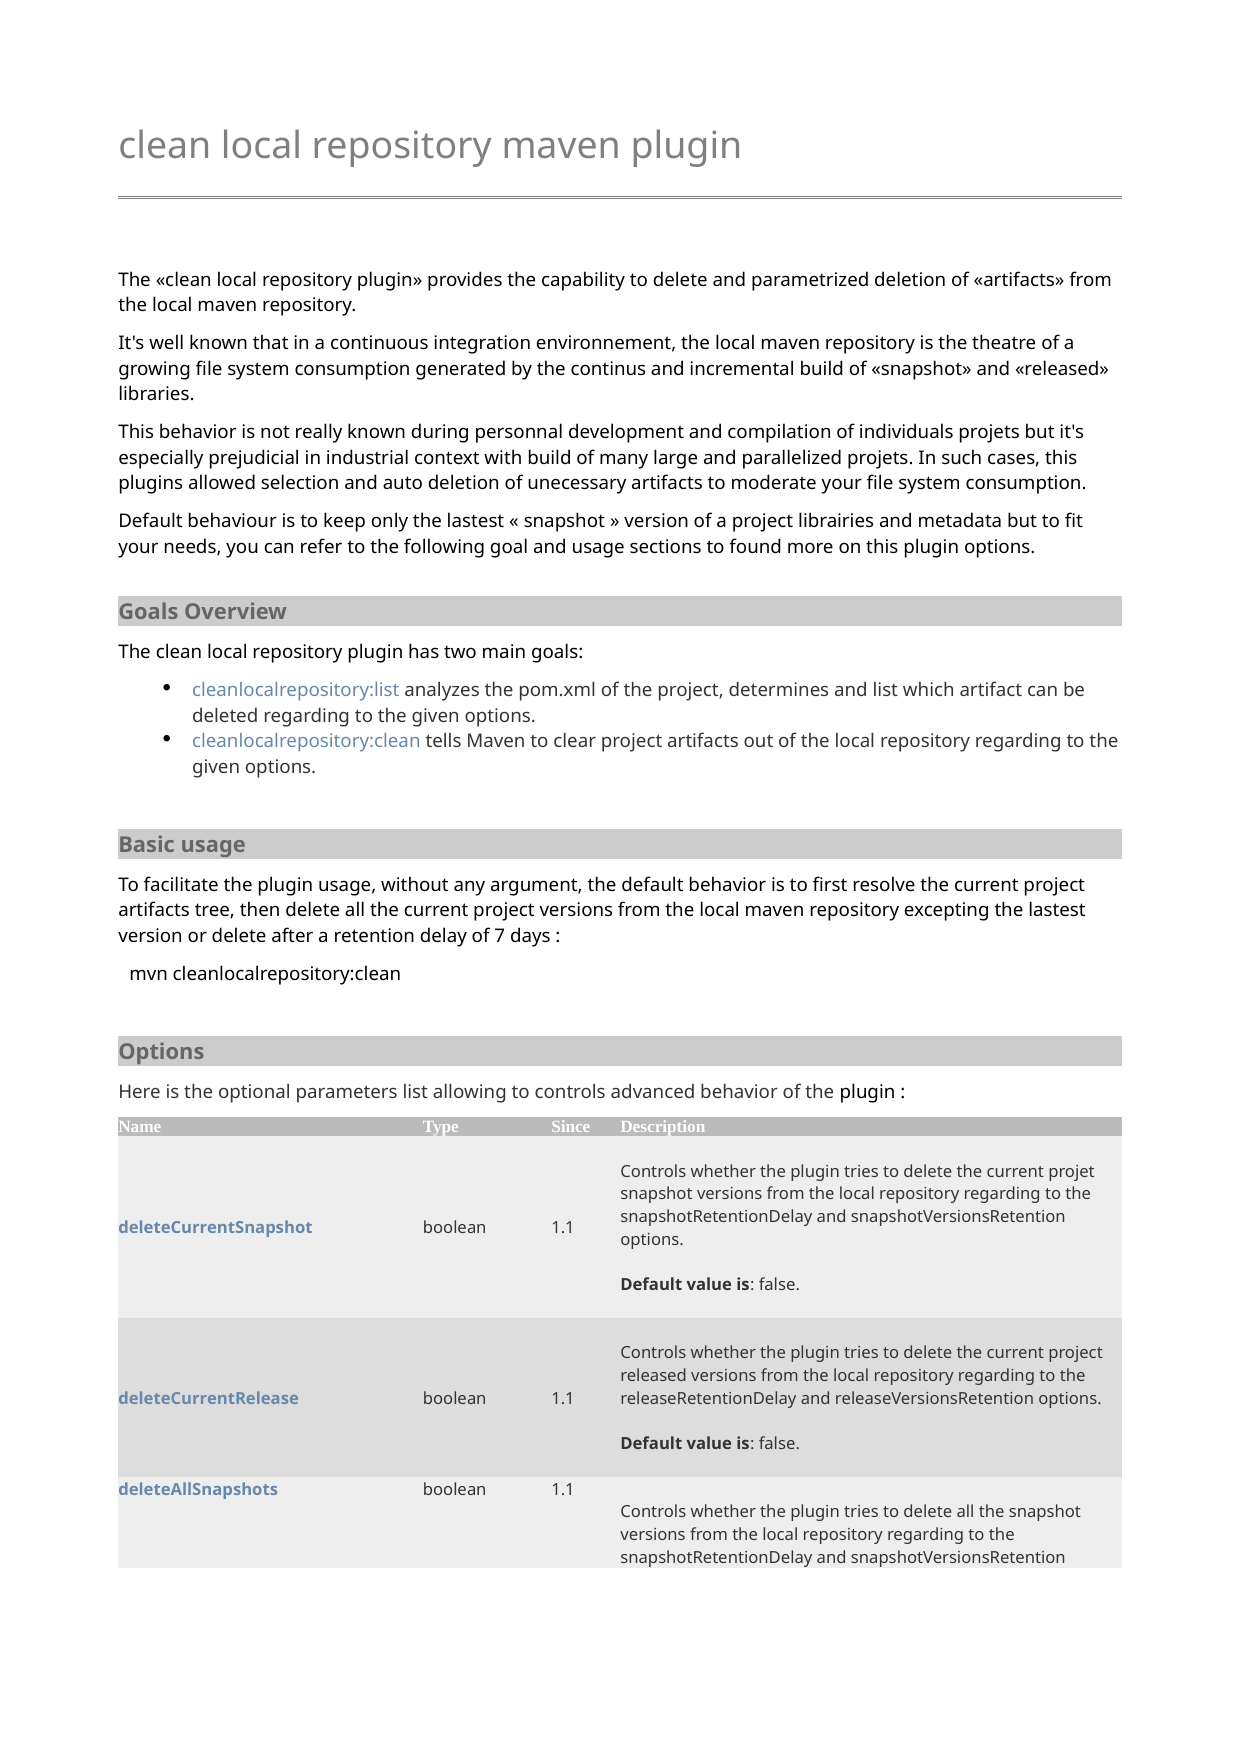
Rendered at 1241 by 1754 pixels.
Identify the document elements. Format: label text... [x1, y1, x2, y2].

text It's well known that in a continuous integration environnement, the local maven repository is the theatre of a growing file system consumption generated by the continus and incremental build of «snapshot» and «released» libraries. [118, 329, 1122, 406]
list cleanlocalrepository:clean tells Maven to clear project artifacts out of the local repository regarding to the given options. [162, 727, 1122, 778]
subtitle Basic usage [118, 829, 1122, 859]
table_cell 1.1 [551, 1136, 620, 1318]
table_header Description [620, 1117, 1122, 1136]
table_cell Controls whether the plugin tries to delete the current project released versions from the local repository regarding to the releaseRetentionDelay and releaseVersionsRetention options. Default value is: false. [620, 1318, 1122, 1477]
text The clean local repository plugin has two main goals: [118, 638, 1122, 664]
table_header Type [423, 1117, 551, 1136]
table_cell deleteCurrentRelease [118, 1318, 423, 1477]
text clean local repository maven plugin [118, 118, 1122, 169]
list cleanlocalrepository:list analyzes the pom.xml of the project, determines and list which artifact can be deleted regarding to the given options. [162, 676, 1122, 727]
table_cell Controls whether the plugin tries to delete all the snapshot versions from the local repository regarding to the snapshotRetentionDelay and snapshotVersionsRetention [620, 1477, 1122, 1568]
subtitle Goals Overview [118, 596, 1122, 626]
table_cell boolean [423, 1136, 551, 1318]
table_cell boolean [423, 1318, 551, 1477]
table_header Since [551, 1117, 620, 1136]
text This behavior is not really known during personnal development and compilation of individuals projets but it's especially prejudicial in industrial context with build of many large and parallelized projets. In such cases, this plugins allowed selection and auto deletion of unecessary artifacts to moderate your file system consumption. [118, 418, 1122, 495]
text The «clean local repository plugin» provides the capability to delete and parametrized deletion of «artifacts» from the local maven repository. [118, 266, 1122, 317]
table_cell deleteCurrentSnapshot [118, 1136, 423, 1318]
table_cell 1.1 [551, 1318, 620, 1477]
subtitle Options [118, 1036, 1122, 1066]
text Default behaviour is to keep only the lastest « snapshot » version of a project librairies and metadata but to fit your needs, you can refer to the following goal and usage sections to found more on this plugin options. [118, 507, 1122, 558]
table_cell 1.1 [551, 1477, 620, 1568]
table_header Name [118, 1117, 423, 1136]
table_cell boolean [423, 1477, 551, 1568]
text Here is the optional parameters list allowing to controls advanced behavior of the plugin : [118, 1079, 1122, 1104]
table_cell deleteAllSnapshots [118, 1477, 423, 1568]
text To facilitate the plugin usage, without any argument, the default behavior is to first resolve the current project artifacts tree, then delete all the current project versions from the local maven repository excepting the lastest version or delete after a retention delay of 7 days : [118, 871, 1122, 948]
table_cell Controls whether the plugin tries to delete the current projet snapshot versions from the local repository regarding to the snapshotRetentionDelay and snapshotVersionsRetention options. Default value is: false. [620, 1136, 1122, 1318]
text mvn cleanlocalrepository:clean [129, 960, 1111, 986]
